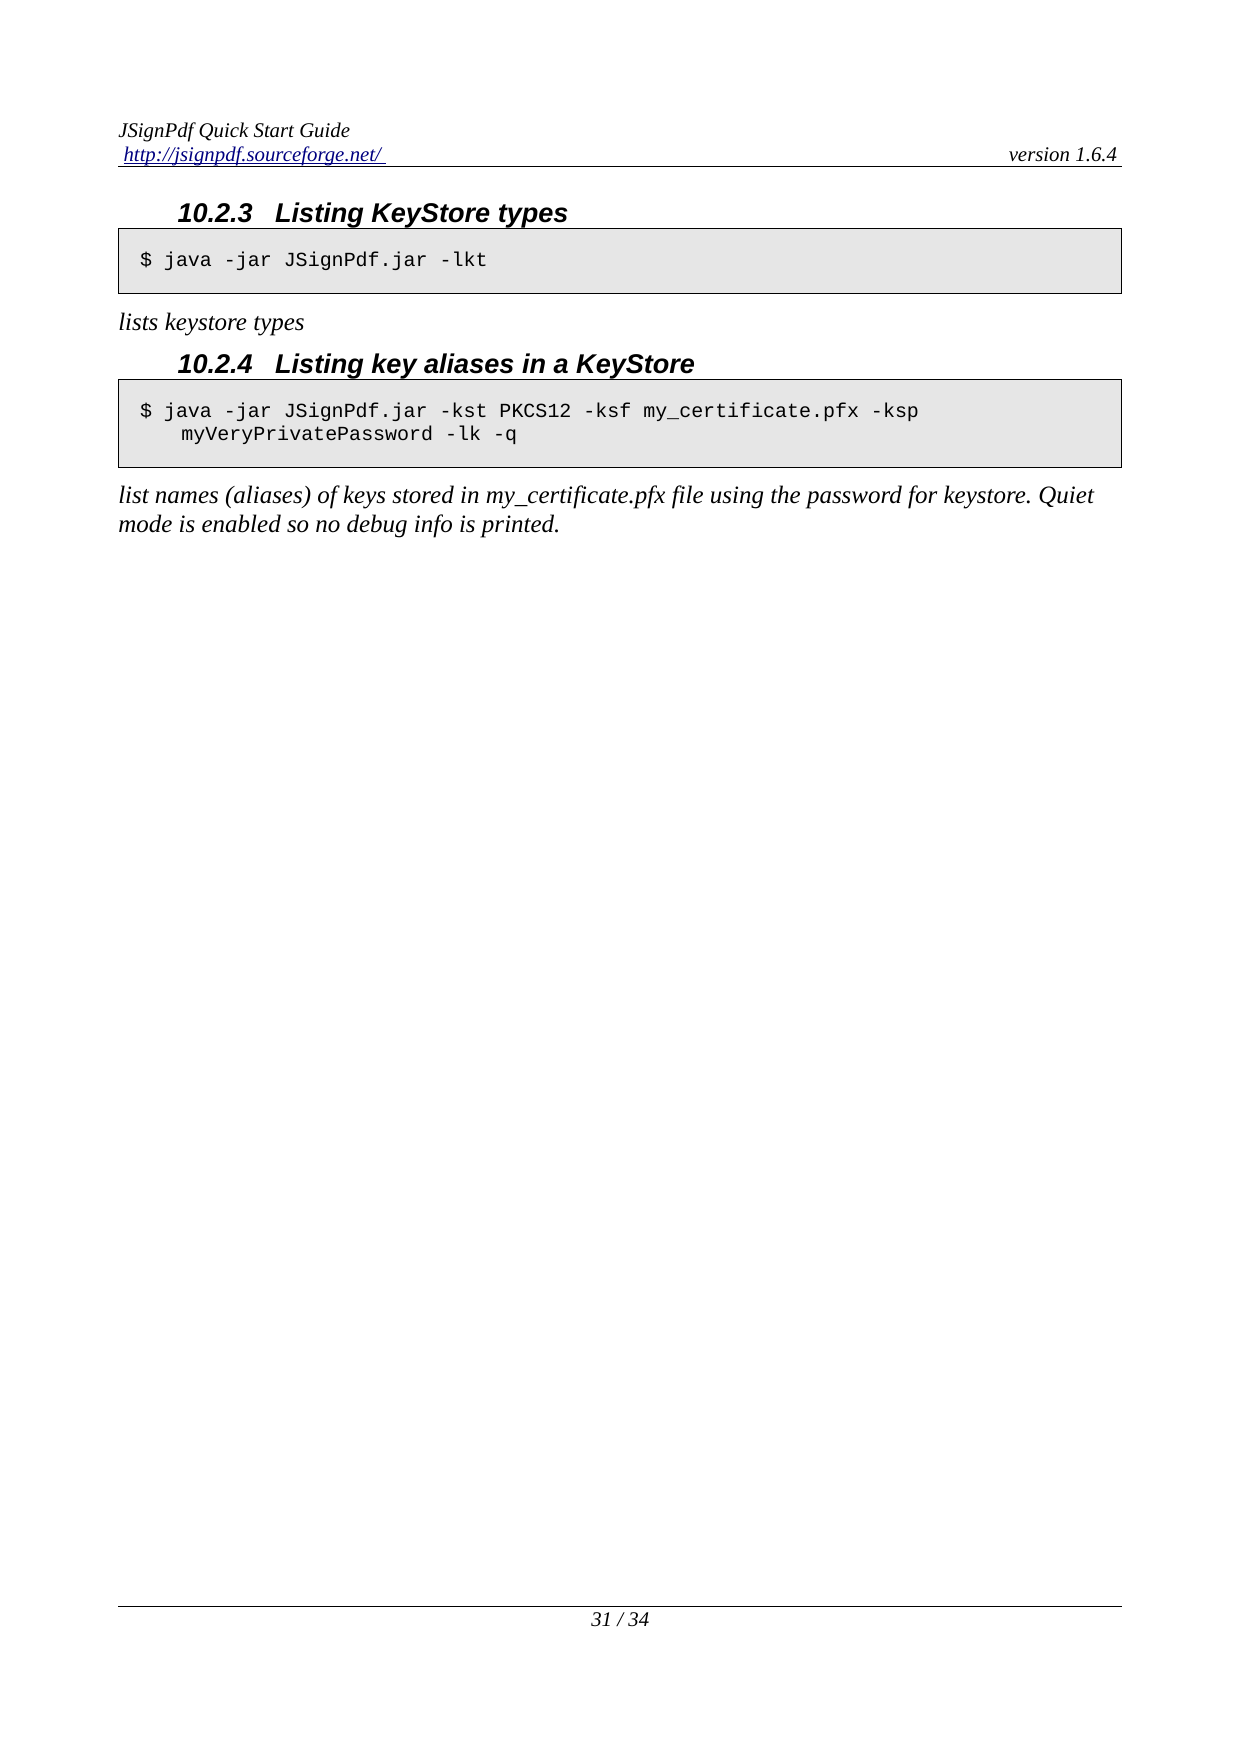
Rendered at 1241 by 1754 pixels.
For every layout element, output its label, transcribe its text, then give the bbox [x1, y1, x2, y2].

text list names (aliases) of keys stored in my_certificate.pfx file using the password for keystore. Quiet mode is enabled so no debug info is printed. [118, 480, 1122, 538]
text $ java -jar JSignPdf.jar -lkt [119, 229, 1121, 293]
text $ java -jar JSignPdf.jar -kst PKCS12 -ksf my_certificate.pfx -ksp myVeryPrivatePassword -lk -q [119, 380, 1121, 467]
text lists keystore types [118, 307, 1122, 335]
subtitle Listing key aliases in a KeyStore [177, 348, 1122, 379]
subtitle Listing KeyStore types [177, 197, 1122, 228]
